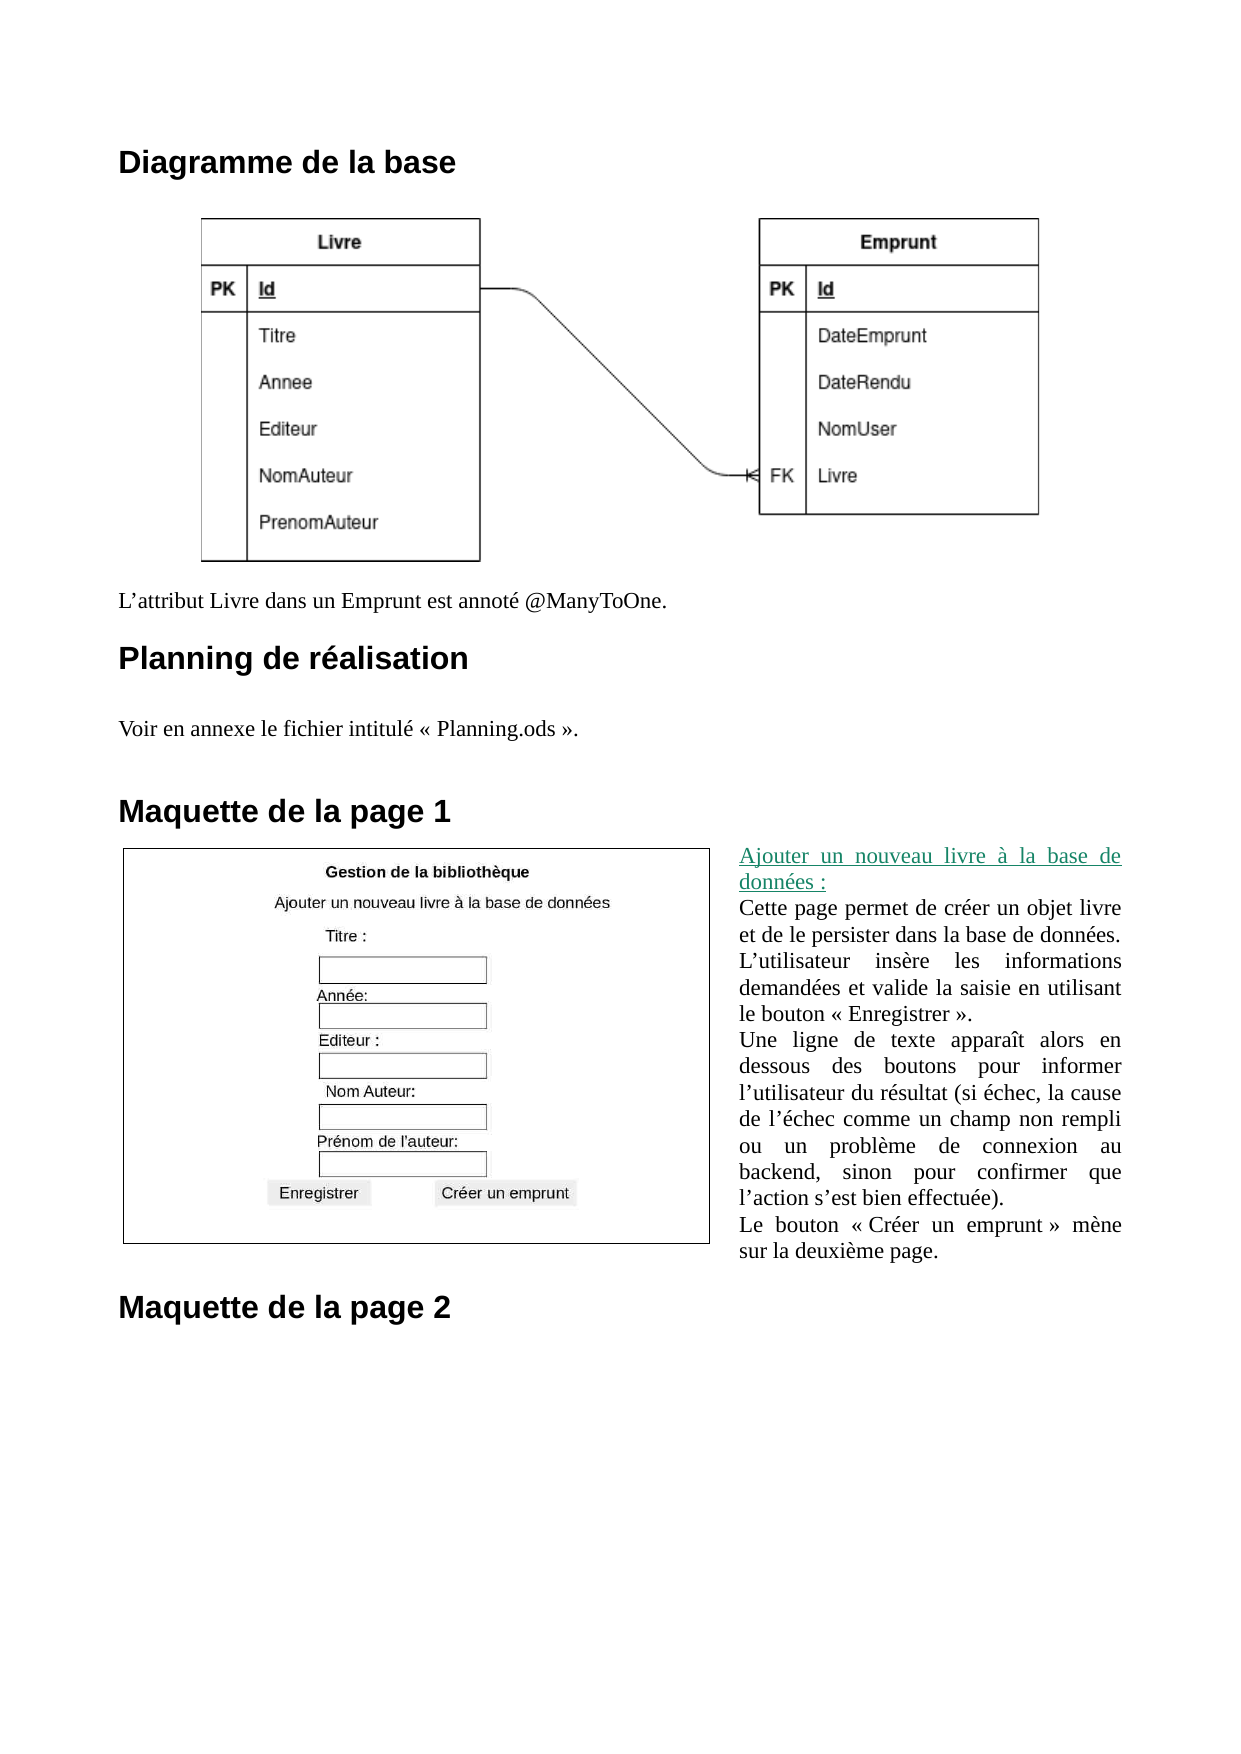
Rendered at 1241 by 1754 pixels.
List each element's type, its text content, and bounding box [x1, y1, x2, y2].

text Cette page permet de créer un objet livre et de le persister dans la base de données. L’utilisateur insère les informations demandées et valide la saisie en utilisant le bouton « Enregistrer ». [710, 894, 1122, 1026]
text [124, 849, 709, 1243]
picture [126, 851, 707, 1240]
text Ajouter un nouveau livre à la base de données : [118, 842, 1122, 894]
subtitle Planning de réalisation [118, 639, 1122, 676]
text Le bouton « Créer un emprunt » mène sur la deuxième page. [118, 1211, 1122, 1263]
subtitle Maquette de la page 2 [118, 1288, 1122, 1325]
subtitle Maquette de la page 1 [118, 792, 1122, 829]
text Une ligne de texte apparaît alors en dessous des boutons pour informer l’utilisateur du résultat (si échec, la cause de l’échec comme un champ non rempli ou un problème de connexion au backend, sinon pour confirmer que l’action s’est bien effectuée). [710, 1026, 1122, 1211]
text L’attribut Livre dans un Emprunt est annoté @ManyToOne. [118, 588, 1122, 614]
subtitle Diagramme de la base [118, 143, 1122, 180]
picture [201, 218, 1040, 562]
text Voir en annexe le fichier intitulé « Planning.ods ». [118, 715, 1122, 741]
